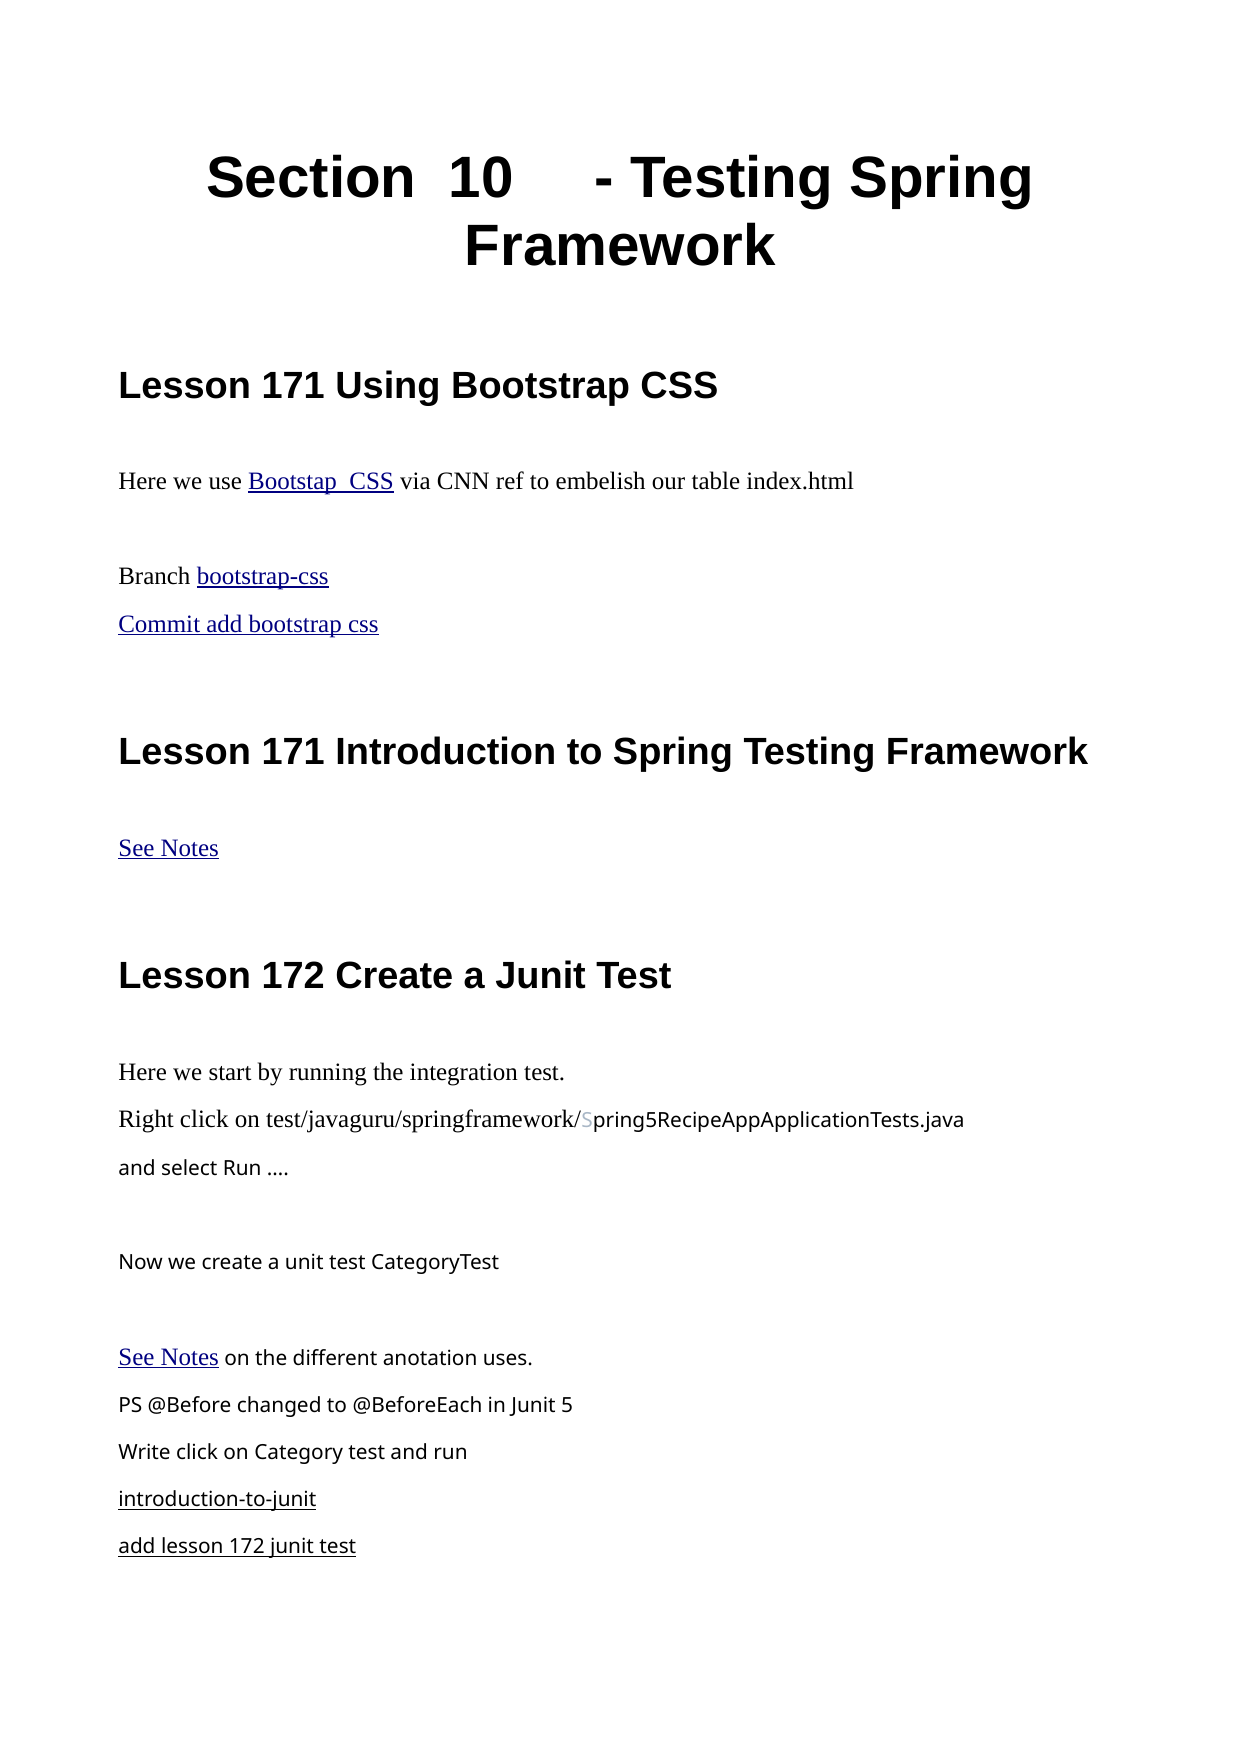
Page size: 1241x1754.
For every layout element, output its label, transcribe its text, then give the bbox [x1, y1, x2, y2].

text Write click on Category test and run [118, 1437, 1122, 1466]
text See Notes on the different anotation uses. [118, 1342, 1122, 1371]
subtitle Lesson 172 Create a Junit Test [118, 953, 1122, 997]
text introduction-to-junit [118, 1484, 1122, 1513]
text Right click on test/javaguru/springframework/Spring5RecipeAppApplicationTests.java [118, 1104, 1122, 1134]
text Here we start by running the integration test. [118, 1057, 1122, 1086]
subtitle Lesson 171 Introduction to Spring Testing Framework [118, 729, 1122, 773]
text Now we create a unit test CategoryTest [118, 1247, 1122, 1276]
text Here we use Bootstap CSS via CNN ref to embelish our table index.html [118, 466, 1122, 495]
text See Notes [118, 833, 1122, 862]
text Commit add bootstrap css [118, 609, 1122, 638]
text and select Run …. [118, 1153, 1122, 1181]
text Branch bootstrap-css [118, 561, 1122, 590]
subtitle Lesson 171 Using Bootstrap CSS [118, 362, 1122, 406]
title Section 10 - Testing Spring Framework [118, 143, 1122, 277]
text PS @Before changed to @BeforeEach in Junit 5 [118, 1390, 1122, 1418]
text add lesson 172 junit test [118, 1532, 1122, 1560]
